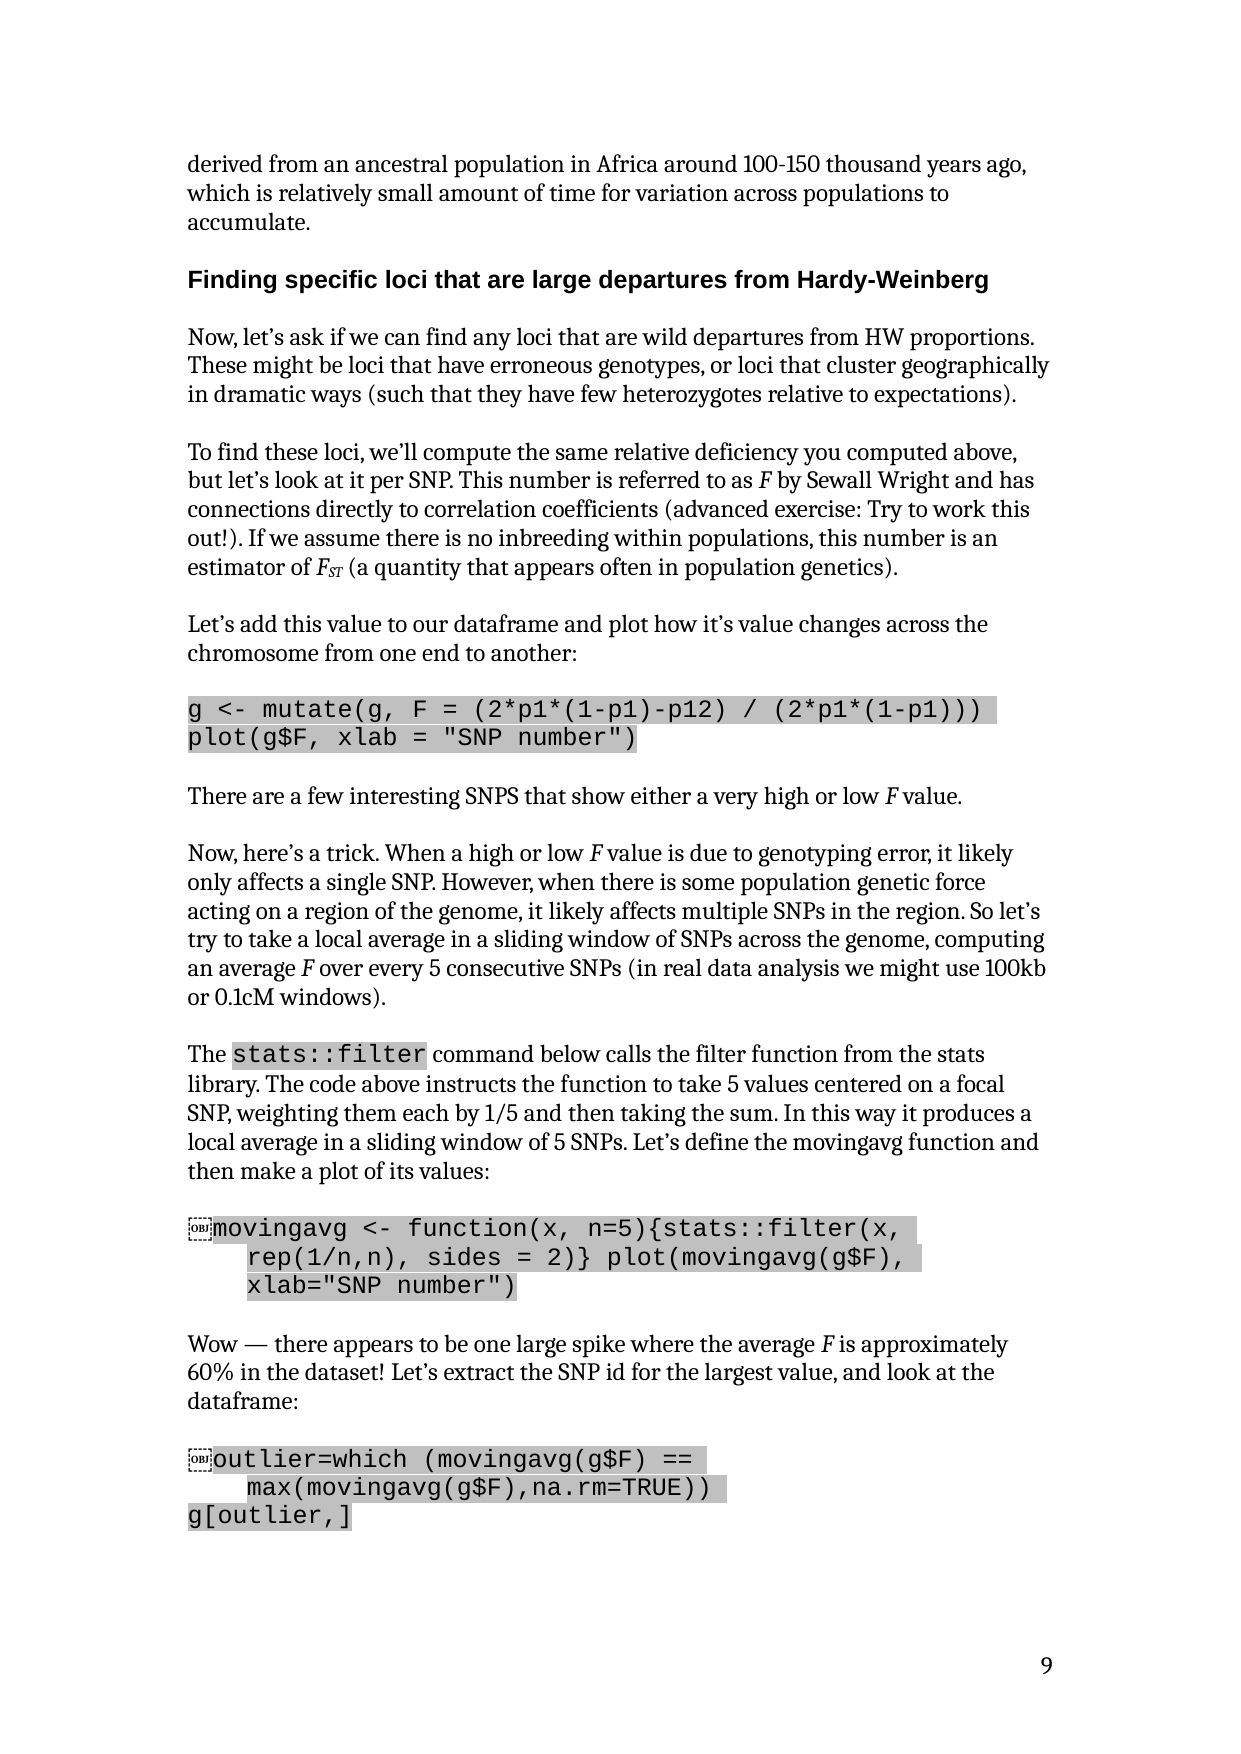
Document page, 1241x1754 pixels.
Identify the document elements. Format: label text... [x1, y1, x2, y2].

text ￼outlier=which (movingavg(g$F) == max(movingavg(g$F),na.rm=TRUE)) [187, 1444, 1053, 1503]
text g[outlier,] [187, 1503, 1053, 1531]
text To find these loci, we’ll compute the same relative deficiency you computed above, but let’s look at it per SNP. This number is referred to as F by Sewall Wright and has connections directly to correlation coefficients (advanced exercise: Try to work this out!). If we assume there is no inbreeding within populations, this number is an estimator of FST (a quantity that appears often in population genetics). [187, 437, 1053, 581]
text ￼movingavg <- function(x, n=5){stats::filter(x, rep(1/n,n), sides = 2)} plot(movingavg(g$F), xlab="SNP number") [187, 1214, 1053, 1301]
text Wow — there appears to be one large spike where the average F is approximately 60% in the dataset! Let’s extract the SNP id for the largest value, and look at the dataframe: [187, 1329, 1053, 1416]
text derived from an ancestral population in Africa around 100-150 thousand years ago, which is relatively small amount of time for variation across populations to accumulate. [187, 150, 1053, 236]
text plot(g$F, xlab = "SNP number") [187, 724, 1053, 753]
text Finding specific loci that are large departures from Hardy-Weinberg [187, 265, 1053, 294]
text Now, here’s a trick. When a high or low F value is due to genotyping error, it likely only affects a single SNP. However, when there is some population genetic force acting on a region of the genome, it likely affects multiple SNPs in the region. So let’s try to take a local average in a sliding window of SNPs across the genome, computing an average F over every 5 consecutive SNPs (in real data analysis we might use 100kb or 0.1cM windows). [187, 839, 1053, 1012]
text The stats::filter command below calls the filter function from the stats library. The code above instructs the function to take 5 values centered on a focal SNP, weighting them each by 1/5 and then taking the sum. In this way it produces a local average in a sliding window of 5 SNPs. Let’s define the movingavg function and then make a plot of its values: [187, 1040, 1053, 1185]
text g <- mutate(g, F = (2*p1*(1-p1)-p12) / (2*p1*(1-p1))) [187, 696, 1053, 724]
text Let’s add this value to our dataframe and plot how it’s value changes across the chromosome from one end to another: [187, 610, 1053, 667]
text There are a few interesting SNPS that show either a very high or low F value. [187, 782, 1053, 810]
text Now, let’s ask if we can find any loci that are wild departures from HW proportions. These might be loci that have erroneous genotypes, or loci that cluster geographically in dramatic ways (such that they have few heterozygotes relative to expectations). [187, 322, 1053, 409]
